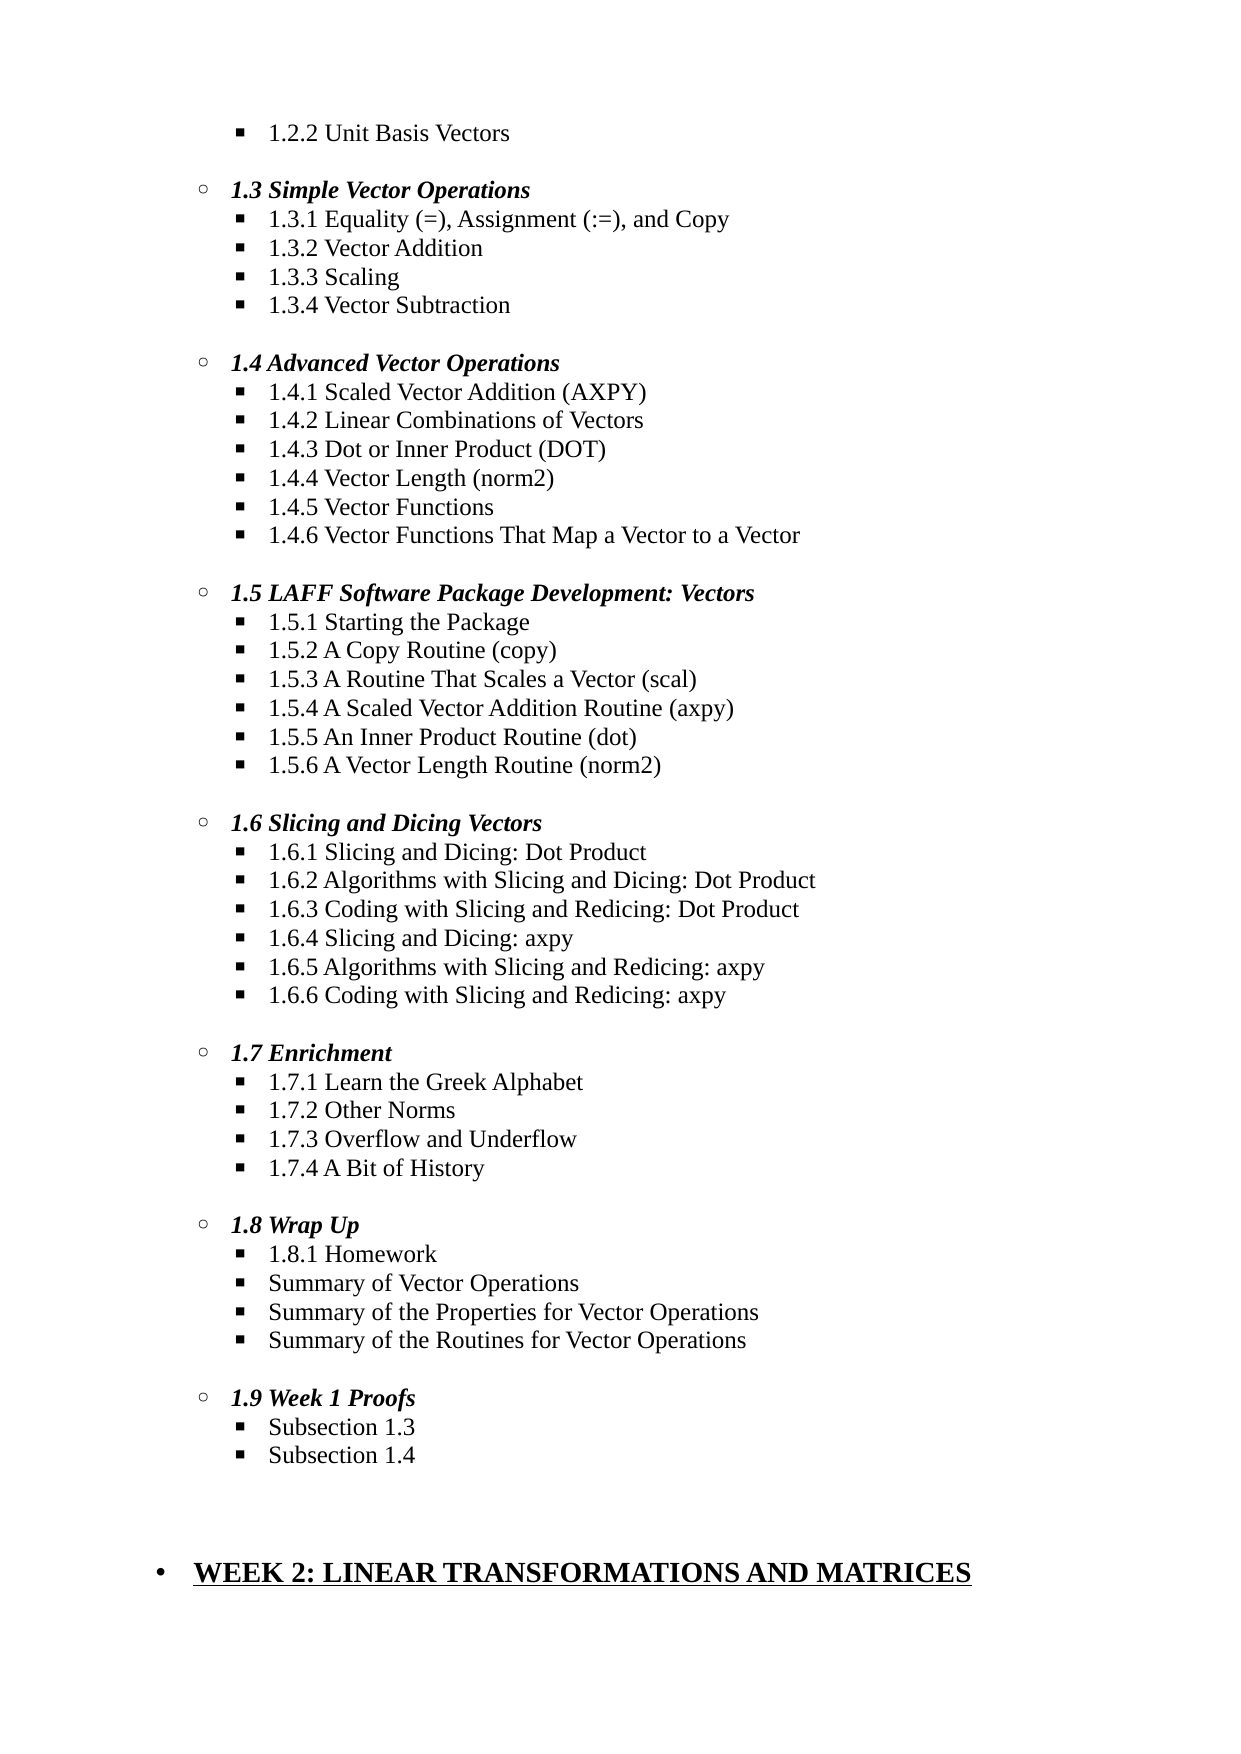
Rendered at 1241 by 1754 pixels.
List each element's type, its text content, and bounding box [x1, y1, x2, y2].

list 1.3.3 Scaling [231, 262, 1122, 291]
list 1.6.2 Algorithms with Slicing and Dicing: Dot Product [231, 866, 1122, 894]
list 1.5.6 A Vector Length Routine (norm2) [231, 751, 1122, 808]
list 1.4.5 Vector Functions [231, 492, 1122, 521]
list Subsection 1.3 [231, 1412, 1122, 1441]
list 1.6.6 Coding with Slicing and Redicing: axpy [231, 981, 1122, 1038]
list 1.3.1 Equality (=), Assignment (:=), and Copy [231, 204, 1122, 233]
list 1.6.4 Slicing and Dicing: axpy [231, 923, 1122, 952]
list 1.5 LAFF Software Package Development: Vectors [193, 578, 1122, 607]
list 1.5.5 An Inner Product Routine (dot) [231, 722, 1122, 751]
list 1.6.3 Coding with Slicing and Redicing: Dot Product [231, 894, 1122, 923]
list 1.7 Enrichment [193, 1038, 1122, 1067]
list 1.4.6 Vector Functions That Map a Vector to a Vector [231, 521, 1122, 578]
list 1.5.2 A Copy Routine (copy) [231, 636, 1122, 664]
list 1.7.3 Overflow and Underflow [231, 1124, 1122, 1153]
list 1.5.1 Starting the Package [231, 607, 1122, 636]
list 1.6.5 Algorithms with Slicing and Redicing: axpy [231, 952, 1122, 981]
list 1.9 Week 1 Proofs [193, 1383, 1122, 1412]
list Subsection 1.4 [231, 1441, 1122, 1556]
list 1.3.4 Vector Subtraction [231, 291, 1122, 348]
list WEEK 2: LINEAR TRANSFORMATIONS AND MATRICES [156, 1556, 1122, 1623]
list 1.8.1 Homework [231, 1239, 1122, 1268]
list 1.4.2 Linear Combinations of Vectors [231, 406, 1122, 434]
list 1.8 Wrap Up [193, 1211, 1122, 1239]
list 1.3.2 Vector Addition [231, 233, 1122, 262]
list 1.7.4 A Bit of History [231, 1153, 1122, 1211]
list 1.6 Slicing and Dicing Vectors [193, 808, 1122, 837]
list 1.7.1 Learn the Greek Alphabet [231, 1067, 1122, 1096]
list Summary of the Routines for Vector Operations [231, 1326, 1122, 1383]
list 1.3 Simple Vector Operations [193, 176, 1122, 204]
list 1.6.1 Slicing and Dicing: Dot Product [231, 837, 1122, 866]
list Summary of Vector Operations [231, 1268, 1122, 1297]
list 1.5.4 A Scaled Vector Addition Routine (axpy) [231, 693, 1122, 722]
list 1.7.2 Other Norms [231, 1096, 1122, 1124]
list 1.5.3 A Routine That Scales a Vector (scal) [231, 664, 1122, 693]
list Summary of the Properties for Vector Operations [231, 1297, 1122, 1326]
list 1.4.4 Vector Length (norm2) [231, 463, 1122, 492]
list 1.4.3 Dot or Inner Product (DOT) [231, 434, 1122, 463]
list 1.4.1 Scaled Vector Addition (AXPY) [231, 377, 1122, 406]
list 1.4 Advanced Vector Operations [193, 348, 1122, 377]
list 1.2.2 Unit Basis Vectors [231, 118, 1122, 176]
